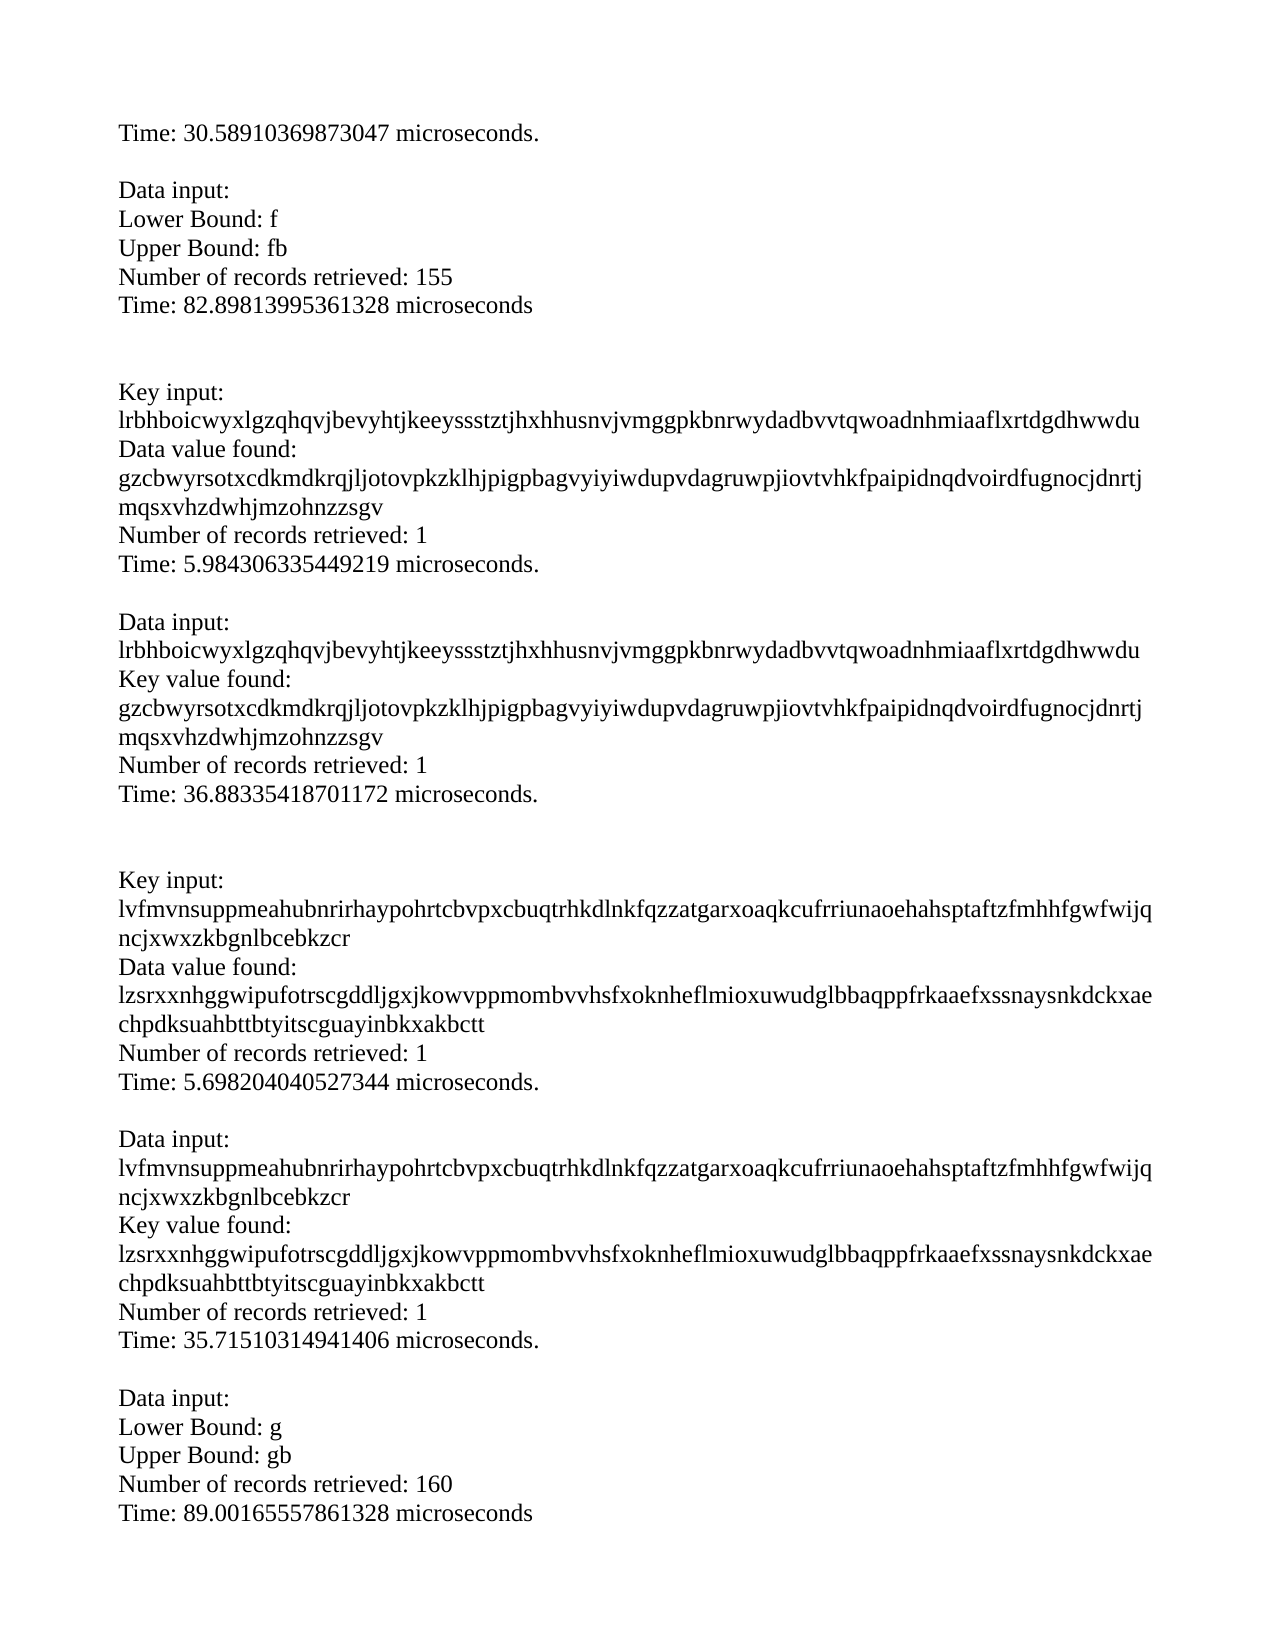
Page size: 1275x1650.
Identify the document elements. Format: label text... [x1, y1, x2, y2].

text lrbhboicwyxlgzqhqvjbevyhtjkeeyssstztjhxhhusnvjvmggpkbnrwydadbvvtqwoadnhmiaaflxrtdgdhwwdu [118, 636, 1157, 664]
text Lower Bound: f [118, 204, 1157, 233]
text Time: 30.58910369873047 microseconds. [118, 118, 1157, 147]
text Key input: [118, 866, 1157, 894]
text Number of records retrieved: 155 [118, 262, 1157, 291]
text Data input: [118, 1124, 1157, 1153]
text Number of records retrieved: 1 [118, 1297, 1157, 1326]
text Time: 5.984306335449219 microseconds. [118, 549, 1157, 578]
text Number of records retrieved: 1 [118, 521, 1157, 549]
text Data input: [118, 607, 1157, 636]
text lrbhboicwyxlgzqhqvjbevyhtjkeeyssstztjhxhhusnvjvmggpkbnrwydadbvvtqwoadnhmiaaflxrtdgdhwwdu [118, 406, 1157, 434]
text Time: 36.88335418701172 microseconds. [118, 779, 1157, 808]
text Key value found: [118, 1211, 1157, 1239]
text Upper Bound: fb [118, 233, 1157, 262]
text lvfmvnsuppmeahubnrirhaypohrtcbvpxcbuqtrhkdlnkfqzzatgarxoaqkcufrriunaoehahsptaftzfmhhfgwfwijqncjxwxzkbgnlbcebkzcr [118, 894, 1157, 952]
text Key value found: [118, 664, 1157, 693]
text Time: 89.00165557861328 microseconds [118, 1498, 1157, 1527]
text Time: 35.71510314941406 microseconds. [118, 1326, 1157, 1354]
text Number of records retrieved: 160 [118, 1469, 1157, 1498]
text Time: 82.89813995361328 microseconds [118, 291, 1157, 319]
text gzcbwyrsotxcdkmdkrqjljotovpkzklhjpigpbagvyiyiwdupvdagruwpjiovtvhkfpaipidnqdvoirdfugnocjdnrtjmqsxvhzdwhjmzohnzzsgv [118, 463, 1157, 521]
text Number of records retrieved: 1 [118, 751, 1157, 779]
text Upper Bound: gb [118, 1441, 1157, 1469]
text lzsrxxnhggwipufotrscgddljgxjkowvppmombvvhsfxoknheflmioxuwudglbbaqppfrkaaefxssnaysnkdckxaechpdksuahbttbtyitscguayinbkxakbctt [118, 981, 1157, 1038]
text Data input: [118, 1383, 1157, 1412]
text Number of records retrieved: 1 [118, 1038, 1157, 1067]
text Data value found: [118, 952, 1157, 981]
text gzcbwyrsotxcdkmdkrqjljotovpkzklhjpigpbagvyiyiwdupvdagruwpjiovtvhkfpaipidnqdvoirdfugnocjdnrtjmqsxvhzdwhjmzohnzzsgv [118, 693, 1157, 751]
text Key input: [118, 377, 1157, 406]
text lzsrxxnhggwipufotrscgddljgxjkowvppmombvvhsfxoknheflmioxuwudglbbaqppfrkaaefxssnaysnkdckxaechpdksuahbttbtyitscguayinbkxakbctt [118, 1239, 1157, 1297]
text Data value found: [118, 434, 1157, 463]
text Data input: [118, 176, 1157, 204]
text lvfmvnsuppmeahubnrirhaypohrtcbvpxcbuqtrhkdlnkfqzzatgarxoaqkcufrriunaoehahsptaftzfmhhfgwfwijqncjxwxzkbgnlbcebkzcr [118, 1153, 1157, 1211]
text Time: 5.698204040527344 microseconds. [118, 1067, 1157, 1096]
text Lower Bound: g [118, 1412, 1157, 1441]
